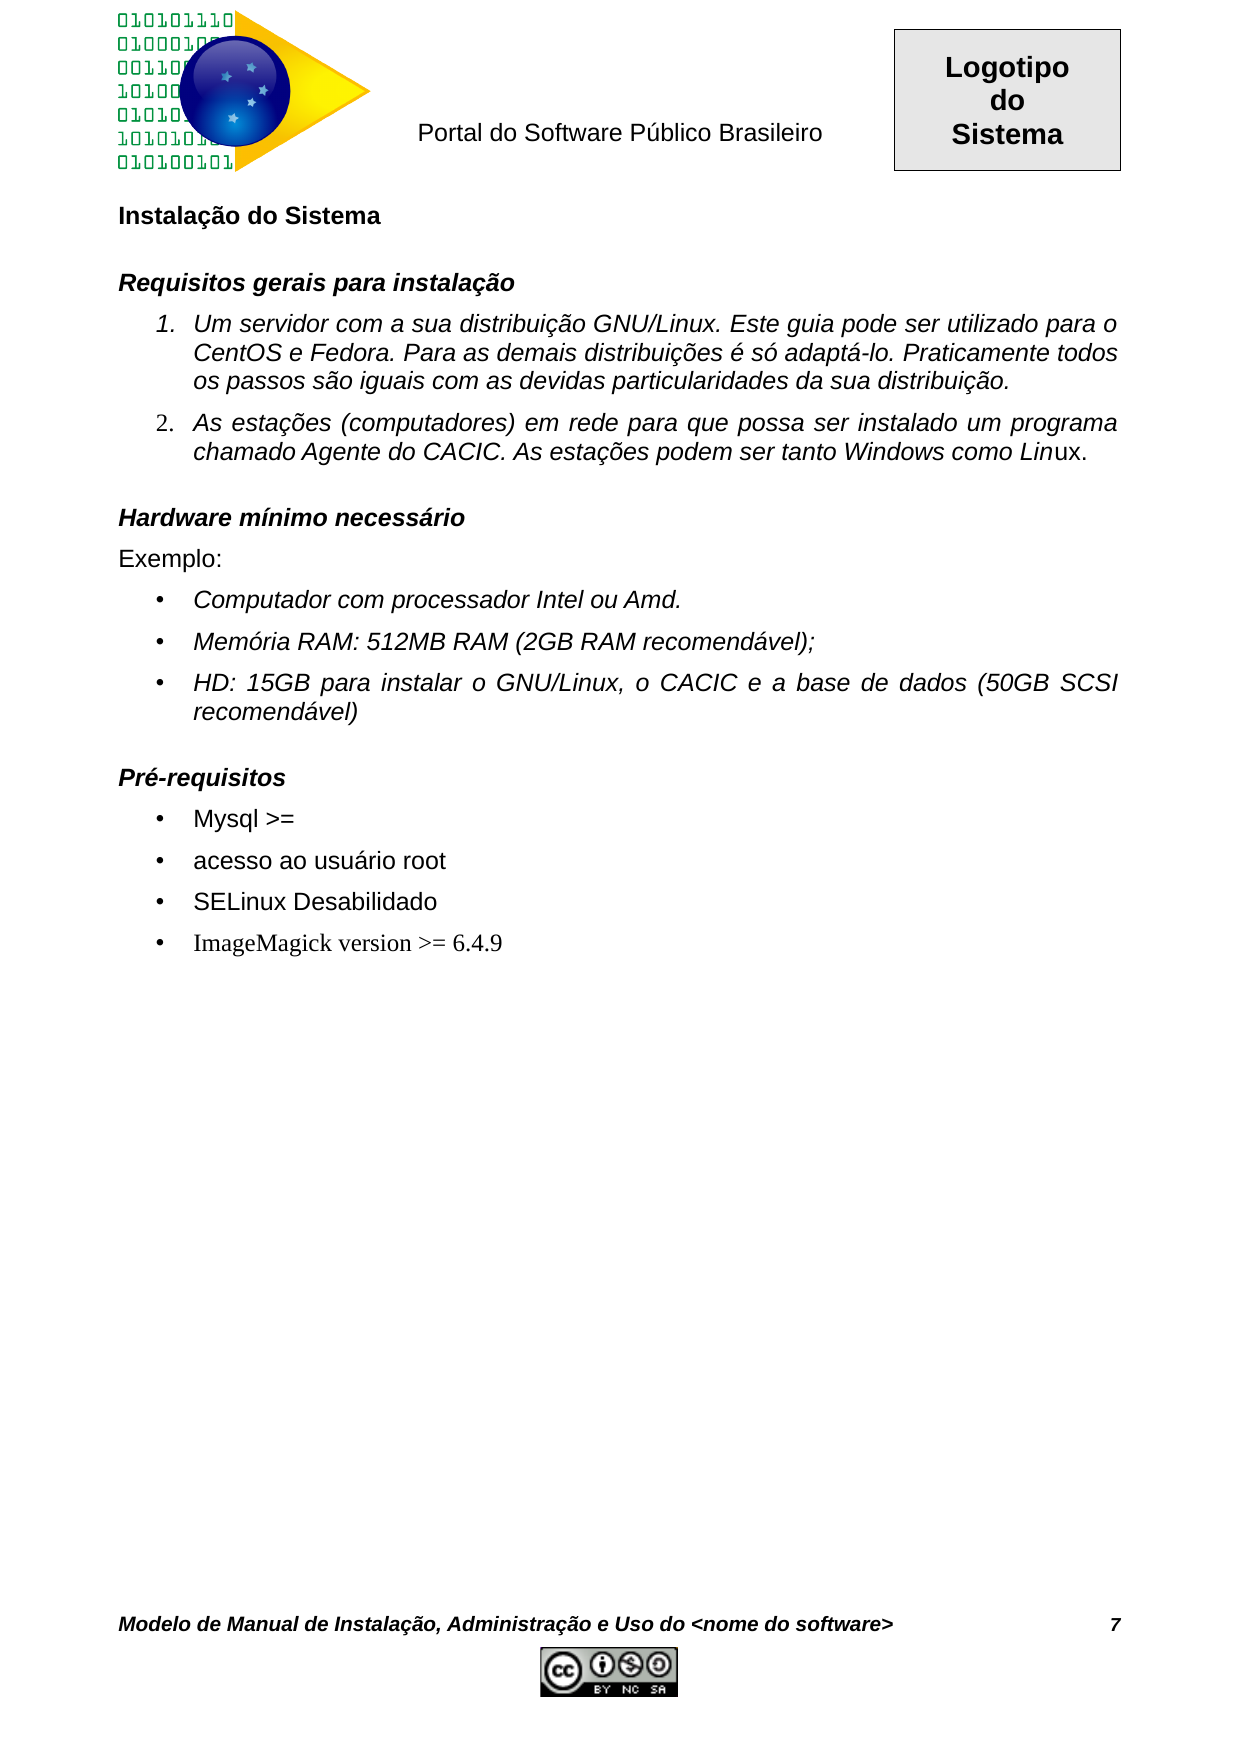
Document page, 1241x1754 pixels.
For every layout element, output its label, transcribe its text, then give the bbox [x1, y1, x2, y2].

list Memória RAM: 512MB RAM (2GB RAM recomendável); [156, 627, 1122, 655]
subtitle Requisitos gerais para instalação [118, 268, 1122, 296]
list SELinux Desabilidado [156, 887, 1122, 916]
picture [118, 10, 371, 172]
subtitle Pré-requisitos [118, 763, 1122, 792]
list HD: 15GB para instalar o GNU/Linux, o CACIC e a base de dados (50GB SCSI recomendável) [156, 668, 1122, 726]
text Exemplo: [118, 544, 1122, 573]
list ImageMagick version >= 6.4.9 [156, 928, 1122, 957]
list Um servidor com a sua distribuição GNU/Linux. Este guia pode ser utilizado para o CentOS e Fedora. Para as demais distribuições é só adaptá-lo. Praticamente todos os passos são iguais com as devidas particularidades da sua distribuição. [156, 309, 1122, 395]
subtitle Hardware mínimo necessário [118, 503, 1122, 531]
list Mysql >= [156, 804, 1122, 833]
list Computador com processador Intel ou Amd. [156, 585, 1122, 614]
list As estações (computadores) em rede para que possa ser instalado um programa chamado Agente do CACIC. As estações podem ser tanto Windows como Linux. [156, 408, 1122, 465]
picture [540, 1647, 678, 1697]
list acesso ao usuário root [156, 846, 1122, 874]
subtitle Instalação do Sistema [118, 201, 1122, 230]
